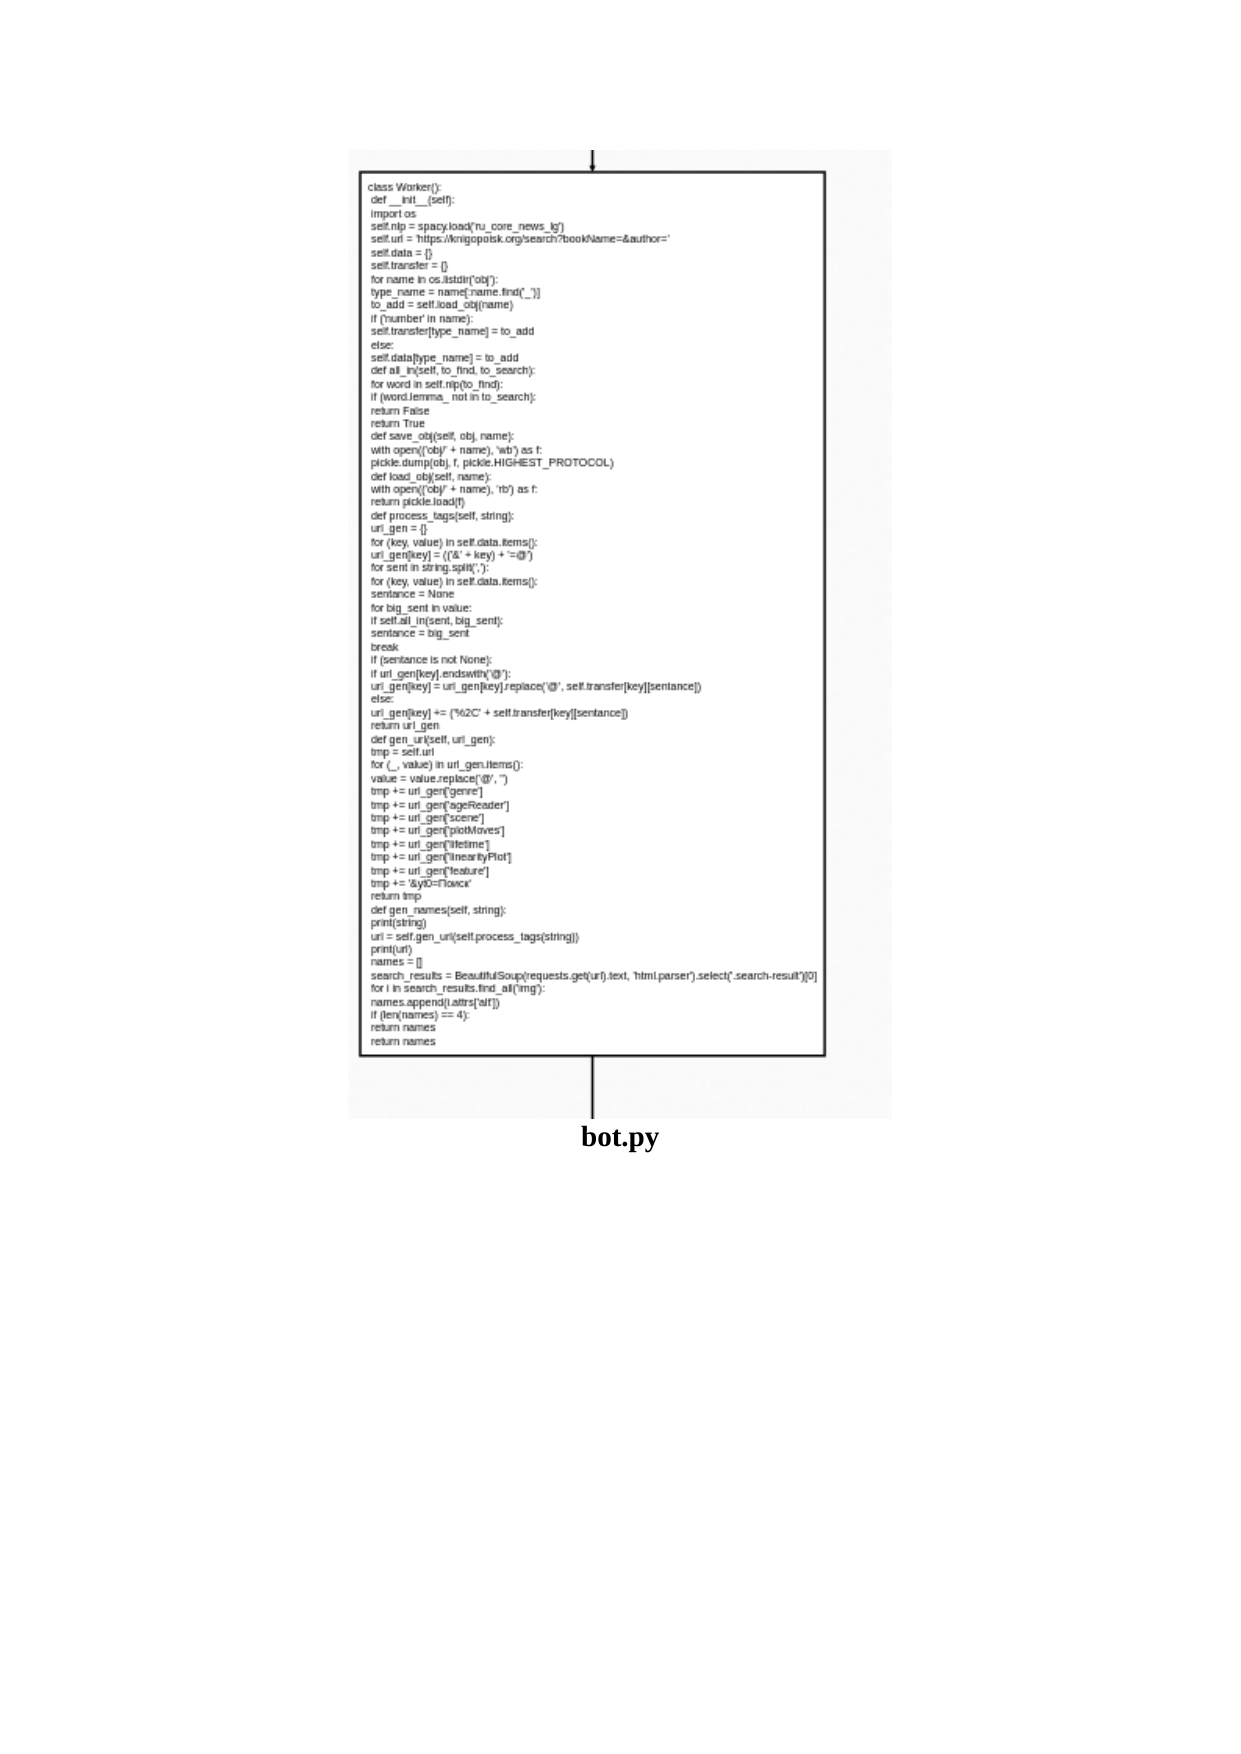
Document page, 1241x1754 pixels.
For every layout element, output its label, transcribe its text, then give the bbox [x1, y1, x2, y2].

text bot.py [150, 1119, 1090, 1152]
picture [348, 150, 892, 1119]
